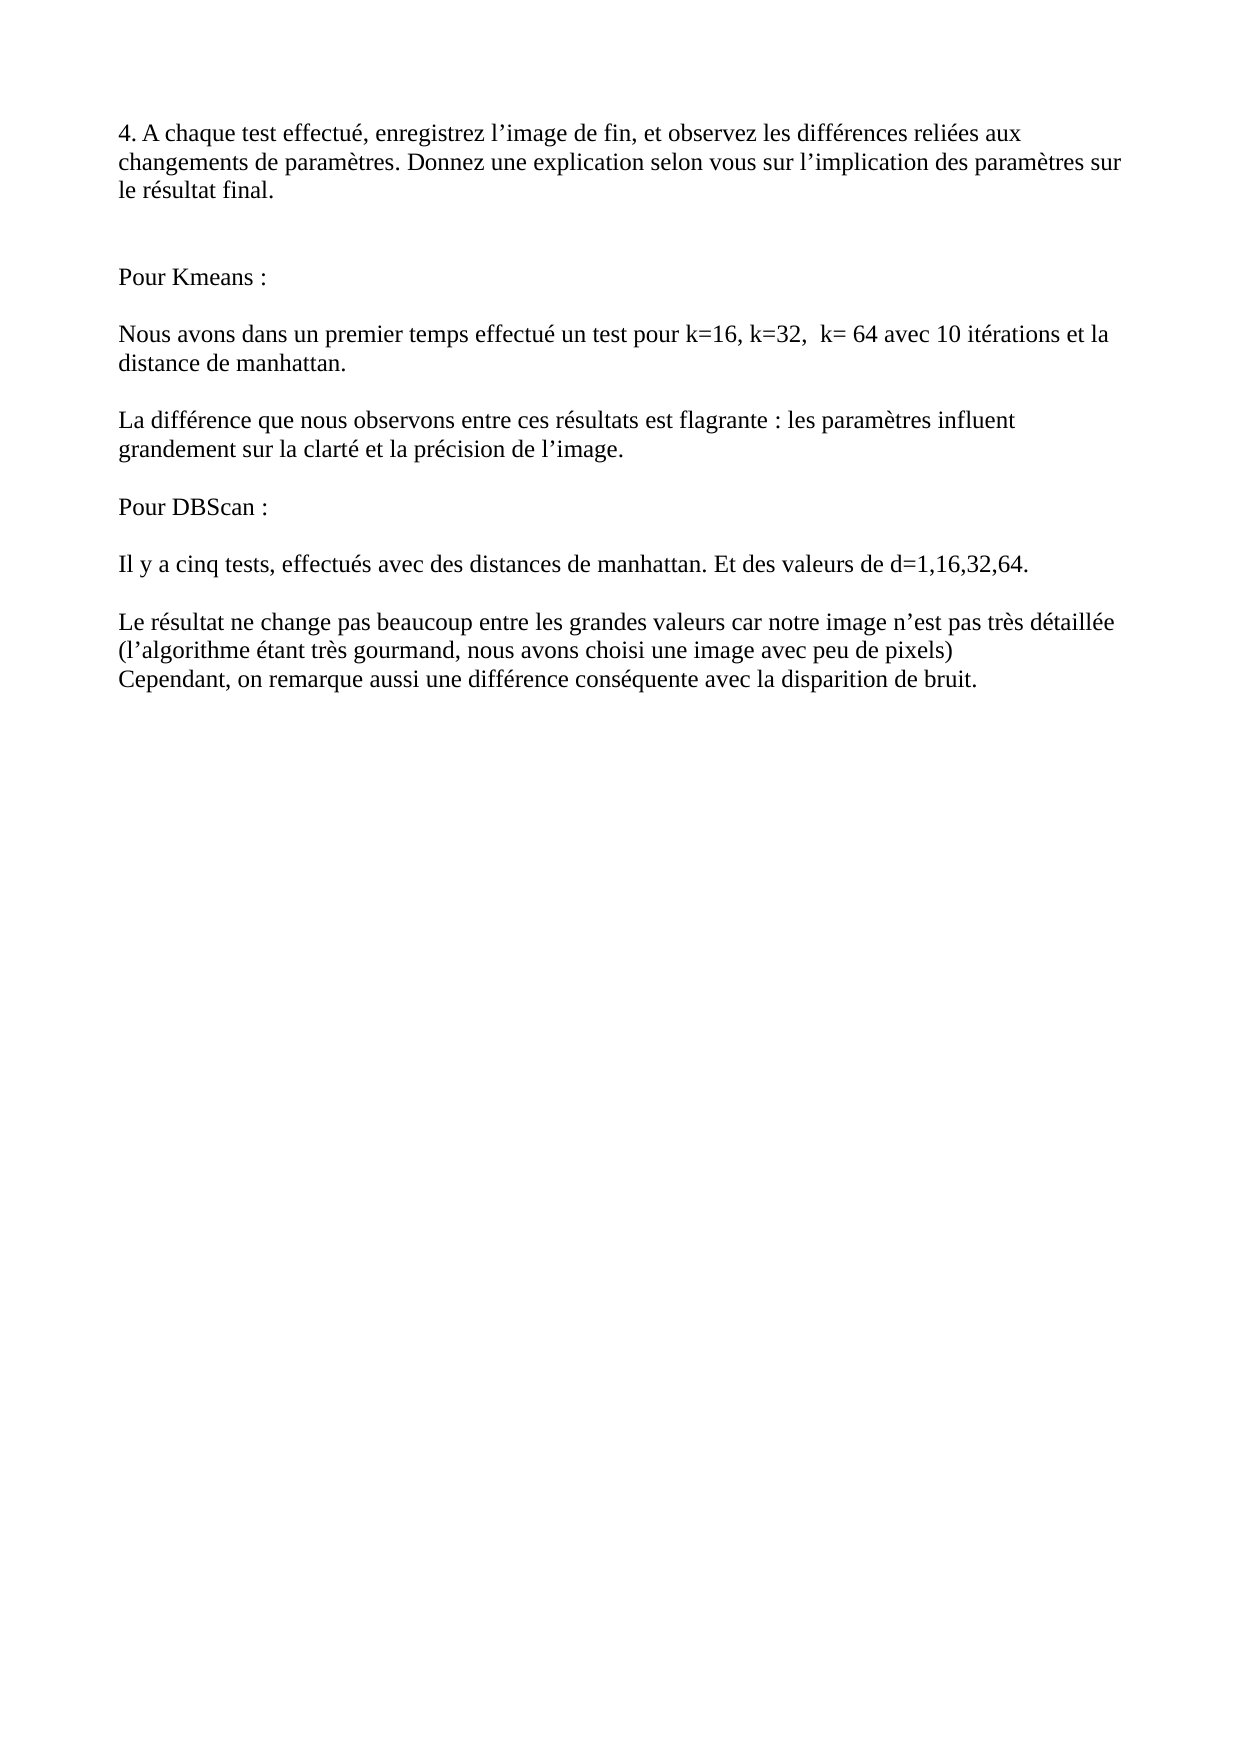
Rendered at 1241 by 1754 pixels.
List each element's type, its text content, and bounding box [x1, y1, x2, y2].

text 4. A chaque test effectué, enregistrez l’image de fin, et observez les différences reliées aux changements de paramètres. Donnez une explication selon vous sur l’implication des paramètres sur le résultat final. [118, 118, 1122, 204]
text Cependant, on remarque aussi une différence conséquente avec la disparition de bruit. [118, 664, 1122, 693]
text La différence que nous observons entre ces résultats est flagrante : les paramètres influent grandement sur la clarté et la précision de l’image. [118, 406, 1122, 463]
text Pour Kmeans : [118, 262, 1122, 291]
text Le résultat ne change pas beaucoup entre les grandes valeurs car notre image n’est pas très détaillée (l’algorithme étant très gourmand, nous avons choisi une image avec peu de pixels) [118, 607, 1122, 664]
text Il y a cinq tests, effectués avec des distances de manhattan. Et des valeurs de d=1,16,32,64. [118, 549, 1122, 578]
text Nous avons dans un premier temps effectué un test pour k=16, k=32, k= 64 avec 10 itérations et la distance de manhattan. [118, 319, 1122, 377]
text Pour DBScan : [118, 492, 1122, 521]
